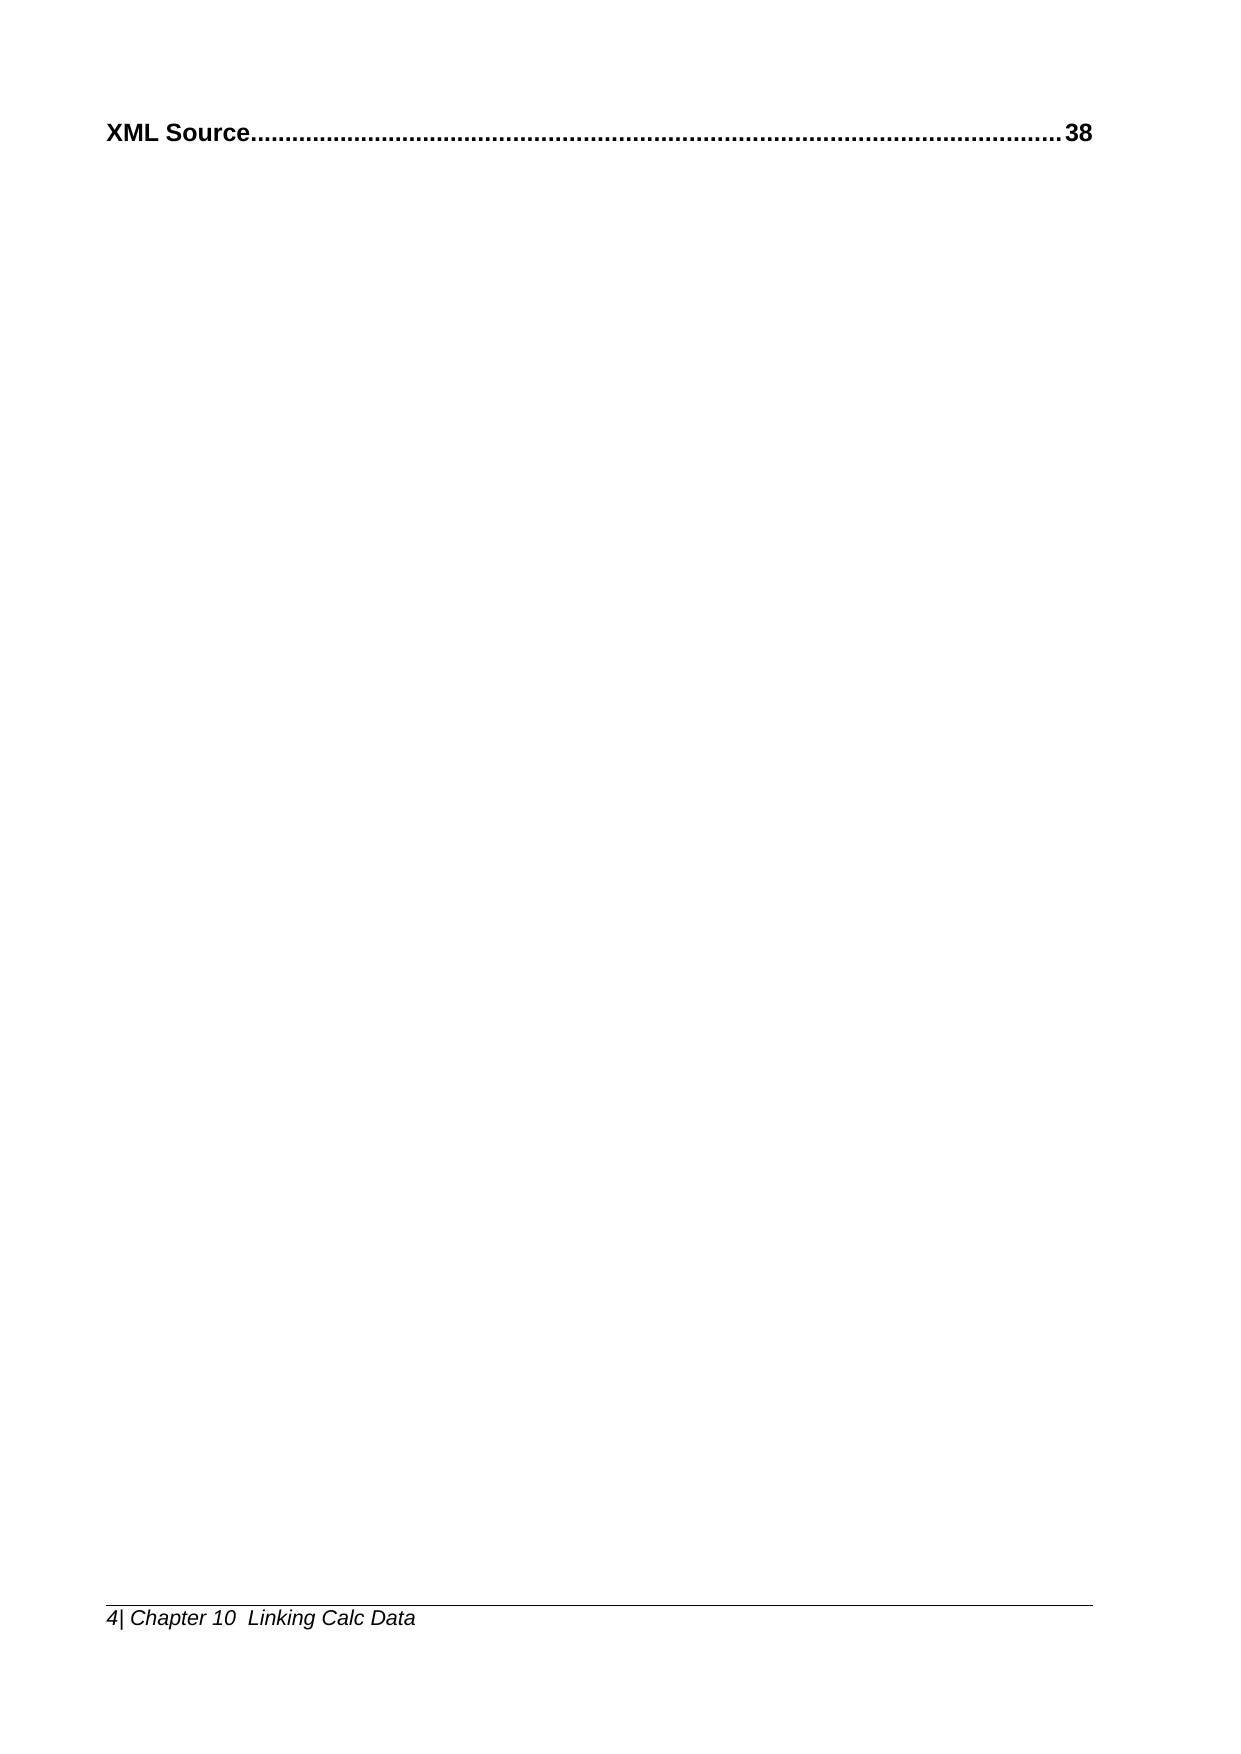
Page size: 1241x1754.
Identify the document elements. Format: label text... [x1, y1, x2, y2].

text XML Source 38 [106, 118, 1093, 147]
